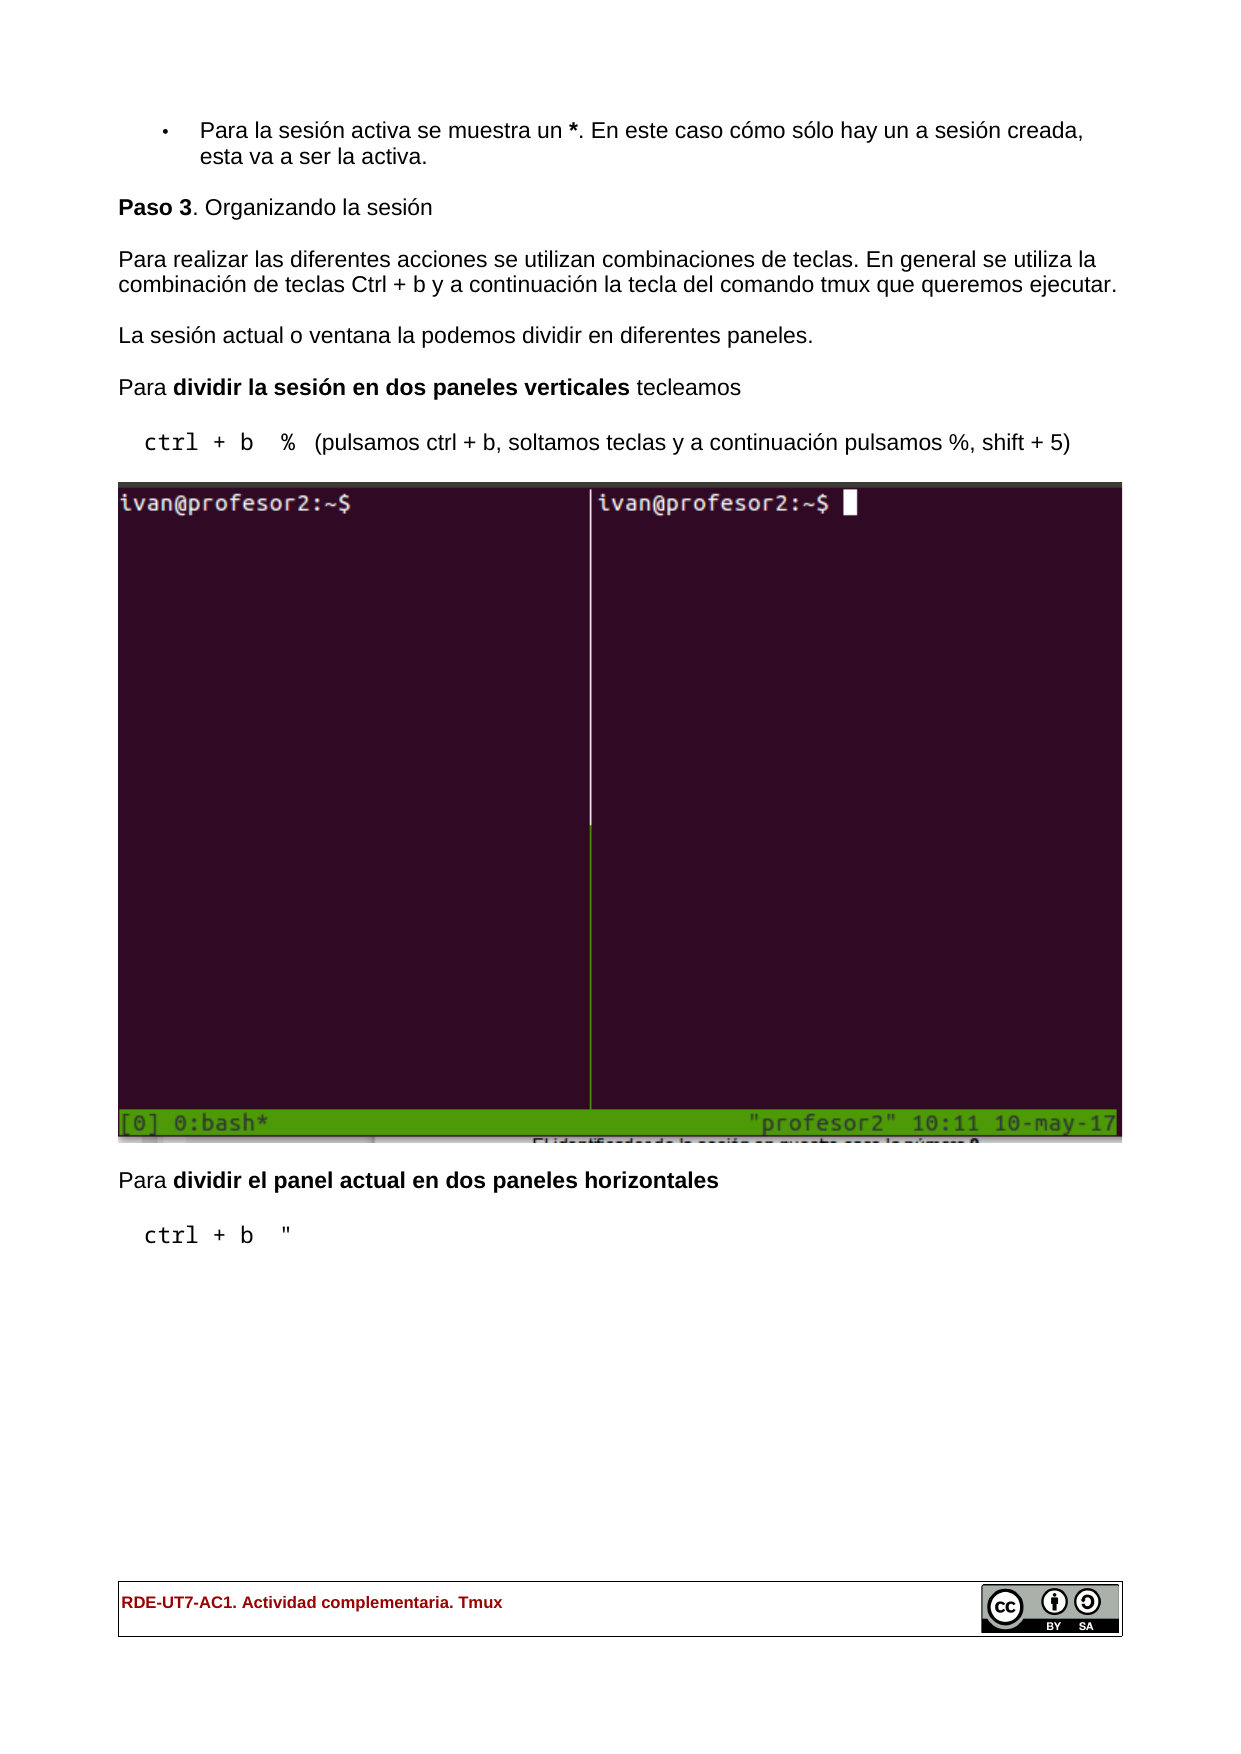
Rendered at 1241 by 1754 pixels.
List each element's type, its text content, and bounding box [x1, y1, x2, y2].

text La sesión actual o ventana la podemos dividir en diferentes paneles. [118, 323, 1122, 349]
text Paso 3. Organizando la sesión [118, 195, 1122, 221]
text Para dividir el panel actual en dos paneles horizontales [118, 1168, 1122, 1193]
picture [118, 482, 1123, 1143]
text Para realizar las diferentes acciones se utilizan combinaciones de teclas. En general se utiliza la combinación de teclas Ctrl + b y a continuación la tecla del comando tmux que queremos ejecutar. [118, 246, 1122, 297]
text ctrl + b " [118, 1219, 1122, 1250]
text Para dividir la sesión en dos paneles verticales tecleamos [118, 374, 1122, 400]
list Para la sesión activa se muestra un *. En este caso cómo sólo hay un a sesión creada, esta va a ser la activa. [162, 118, 1122, 169]
picture [981, 1584, 1119, 1633]
text ctrl + b % (pulsamos ctrl + b, soltamos teclas y a continuación pulsamos %, shift + 5) [118, 426, 1122, 457]
